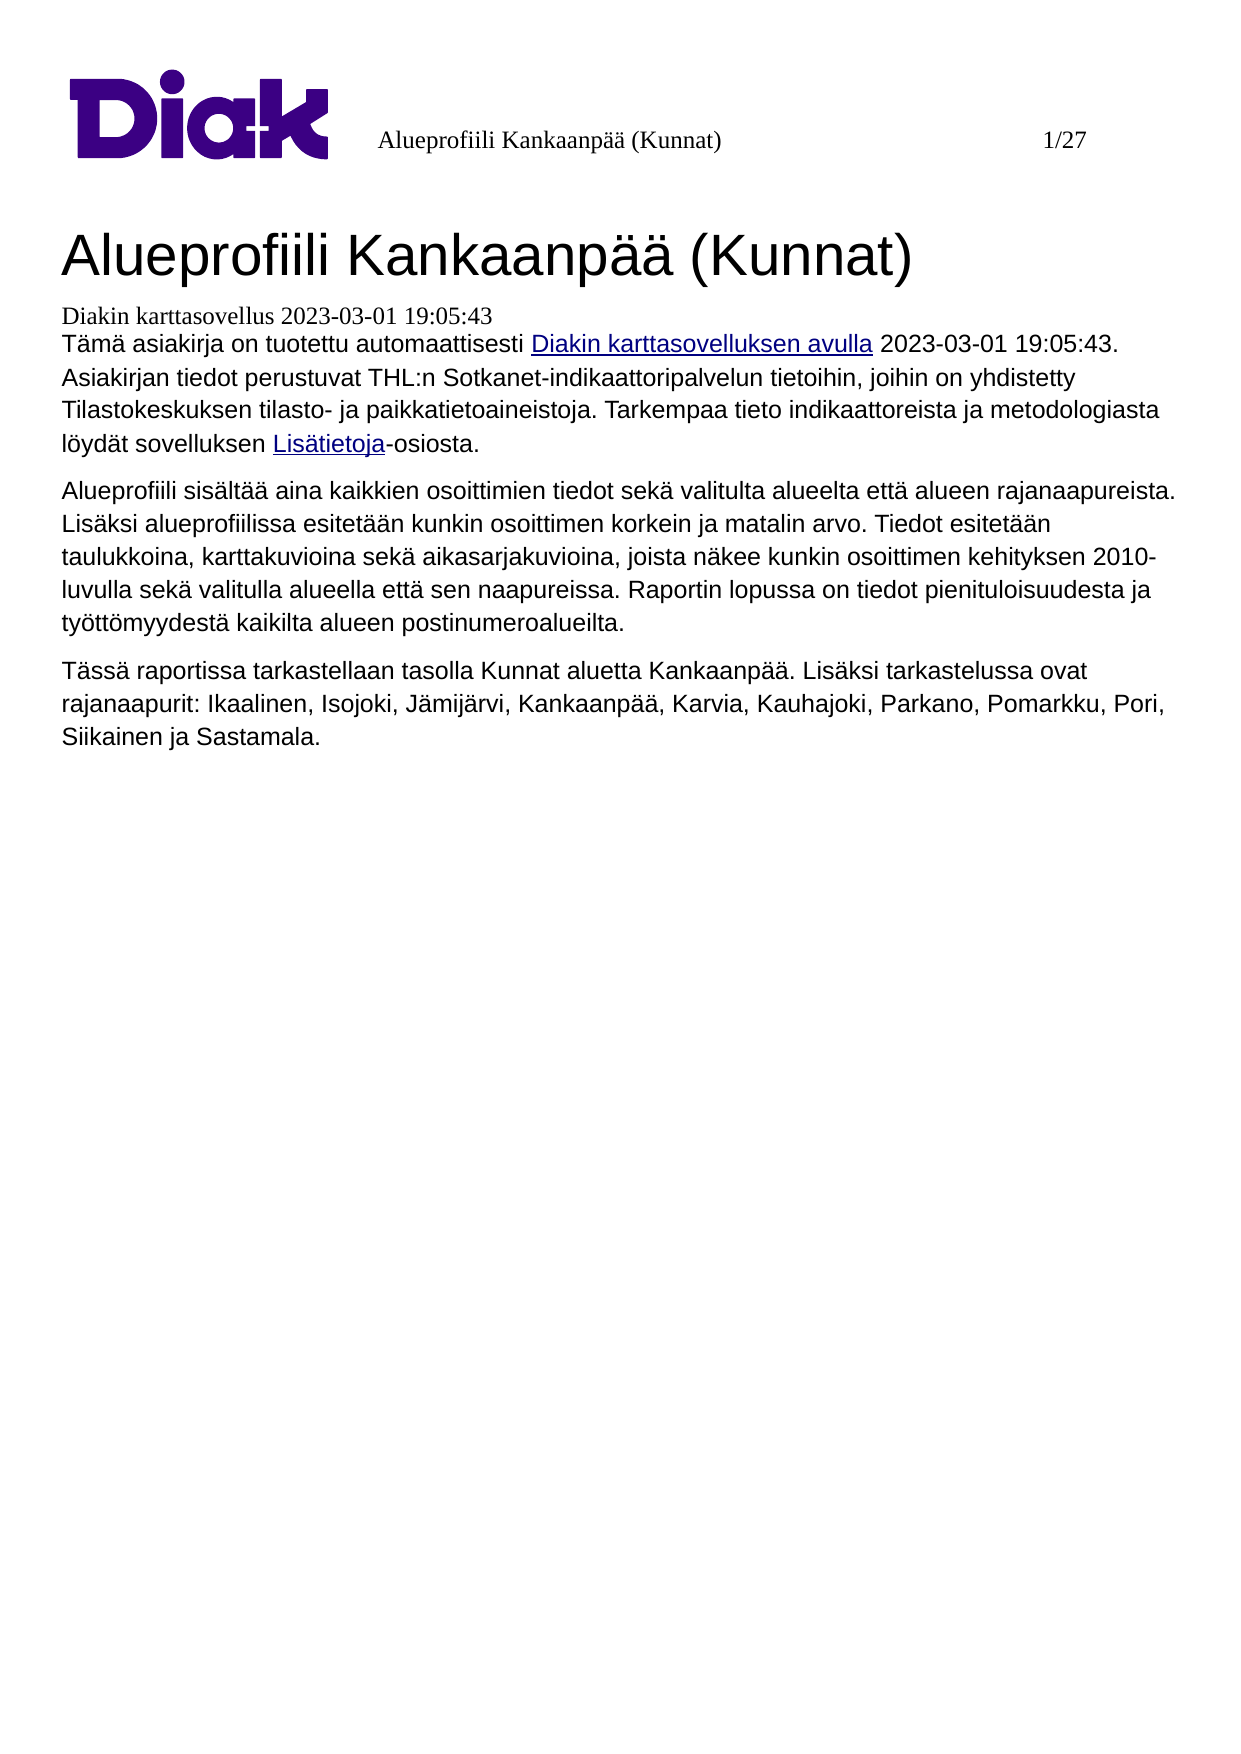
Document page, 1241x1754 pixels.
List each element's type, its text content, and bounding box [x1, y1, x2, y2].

title Alueprofiili Kankaanpää (Kunnat) [61, 221, 1179, 288]
text Alueprofiili sisältää aina kaikkien osoittimien tiedot sekä valitulta alueelta että alueen rajanaapureista. Lisäksi alueprofiilissa esitetään kunkin osoittimen korkein ja matalin arvo. Tiedot esitetään taulukkoina, karttakuvioina sekä aikasarjakuvioina, joista näkee kunkin osoittimen kehityksen 2010-luvulla sekä valitulla alueella että sen naapureissa. Raportin lopussa on tiedot pienituloisuudesta ja työttömyydestä kaikilta alueen postinumeroalueilta. [61, 476, 1179, 637]
text Diakin karttasovellus 2023-03-01 19:05:43 [61, 301, 1179, 329]
text Tässä raportissa tarkastellaan tasolla Kunnat aluetta Kankaanpää. Lisäksi tarkastelussa ovat rajanaapurit: Ikaalinen, Isojoki, Jämijärvi, Kankaanpää, Karvia, Kauhajoki, Parkano, Pomarkku, Pori, Siikainen ja Sastamala. [61, 656, 1179, 751]
text Tämä asiakirja on tuotettu automaattisesti Diakin karttasovelluksen avulla 2023-03-01 19:05:43. Asiakirjan tiedot perustuvat THL:n Sotkanet-indikaattoripalvelun tietoihin, joihin on yhdistetty Tilastokeskuksen tilasto- ja paikkatietoaineistoja. Tarkempaa tieto indikaattoreista ja metodologiasta löydät sovelluksen Lisätietoja-osiosta. [61, 329, 1179, 457]
